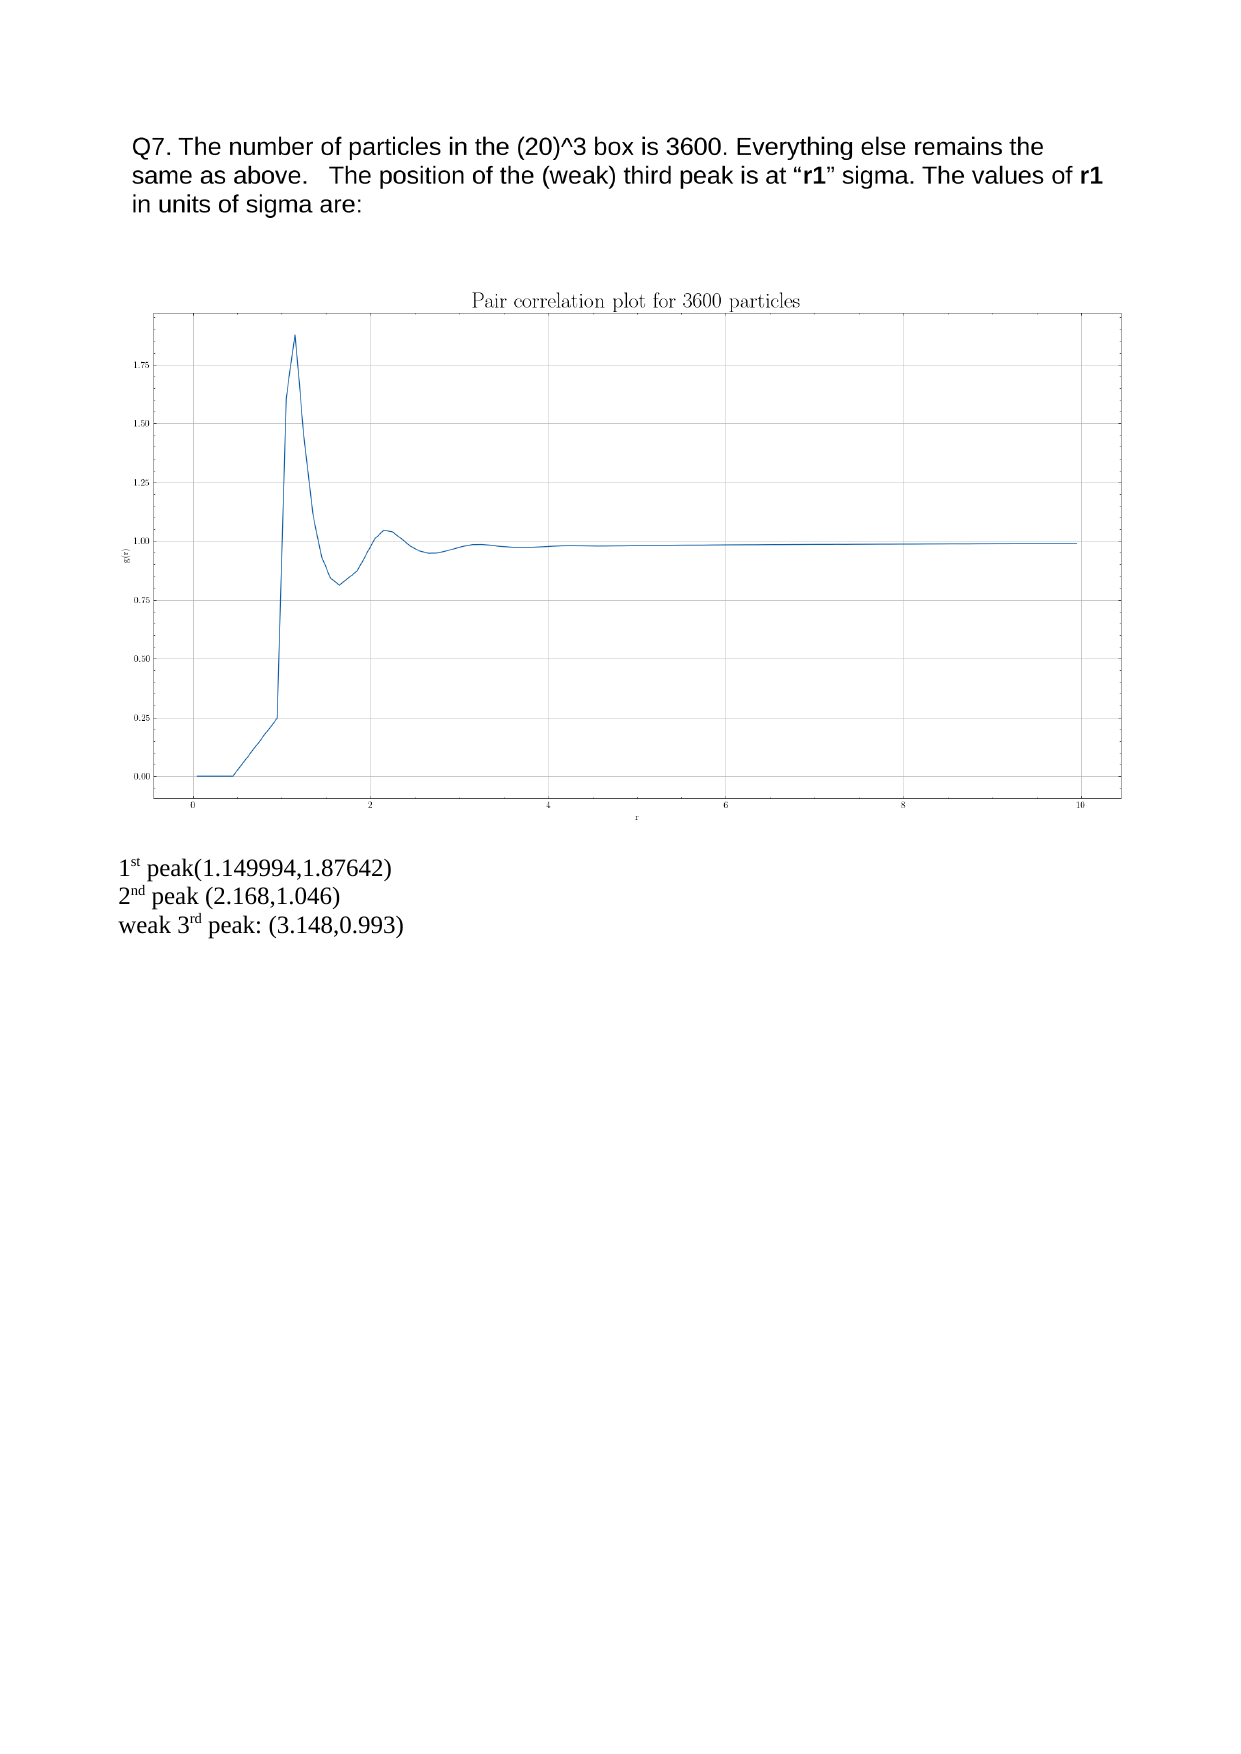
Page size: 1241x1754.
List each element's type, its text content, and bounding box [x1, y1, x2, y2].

text 1st peak(1.149994,1.87642) [118, 853, 1122, 881]
picture [118, 118, 1123, 232]
text 2nd peak (2.168,1.046) [118, 881, 1122, 910]
text weak 3rd peak: (3.148,0.993) [118, 910, 1122, 939]
picture [118, 289, 1123, 824]
